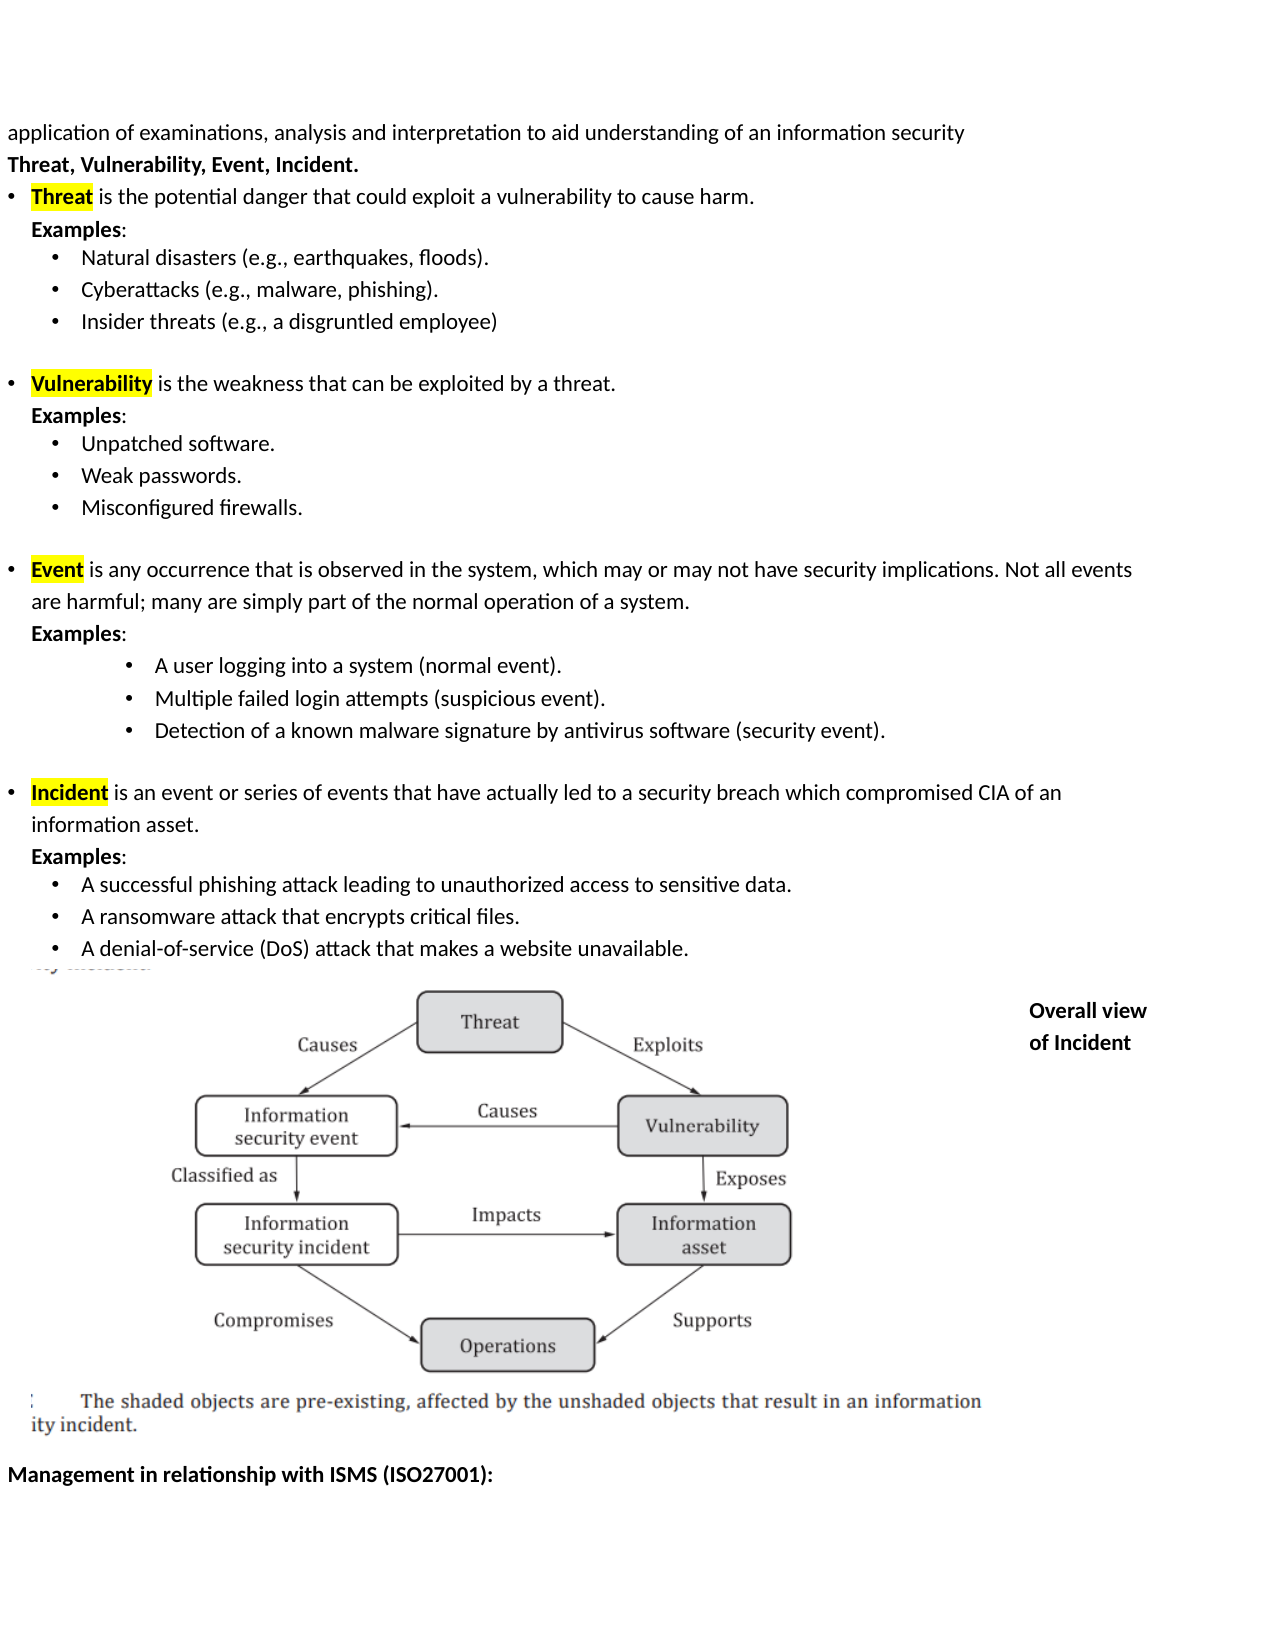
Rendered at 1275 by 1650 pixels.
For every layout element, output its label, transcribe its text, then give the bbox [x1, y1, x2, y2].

list Insider threats (e.g., a disgruntled employee) [51, 307, 1156, 335]
list A successful phishing attack leading to unauthorized access to sensitive data. [51, 870, 1156, 898]
list Examples: [7, 842, 1156, 870]
list Natural disasters (e.g., earthquakes, floods). [51, 243, 1156, 271]
list Event is any occurrence that is observed in the system, which may or may not have security implications. Not all events are harmful; many are simply part of the normal operation of a system. [7, 555, 1156, 615]
list Threat is the potential danger that could exploit a vulnerability to cause harm. [7, 182, 1156, 211]
list Cyberattacks (e.g., malware, phishing). [51, 275, 1156, 303]
list Vulnerability is the weakness that can be exploited by a threat. [7, 369, 1156, 397]
list A denial-of-service (DoS) attack that makes a website unavailable. [51, 934, 1156, 962]
list Examples: [7, 619, 1156, 647]
text Threat, Vulnerability, Event, Incident. [7, 150, 1156, 178]
list Incident is an event or series of events that have actually led to a security breach which compromised CIA of an information asset. [7, 778, 1156, 838]
list Weak passwords. [51, 461, 1156, 489]
list Misconfigured firewalls. [51, 493, 1156, 521]
list Detection of a known malware signature by antivirus software (security event). [125, 716, 1156, 744]
list Unpatched software. [51, 429, 1156, 457]
list Multiple failed login attempts (suspicious event). [125, 684, 1156, 712]
list A user logging into a system (normal event). [125, 652, 1156, 679]
text Overall view of Incident Management in relationship with ISMS (ISO27001): [7, 996, 1156, 1489]
list Examples: [7, 215, 1156, 243]
text application of examinations, analysis and interpretation to aid understanding of an information security [7, 118, 1156, 146]
list Examples: [7, 401, 1156, 429]
picture [31, 969, 1030, 1461]
list A ransomware attack that encrypts critical files. [51, 902, 1156, 930]
